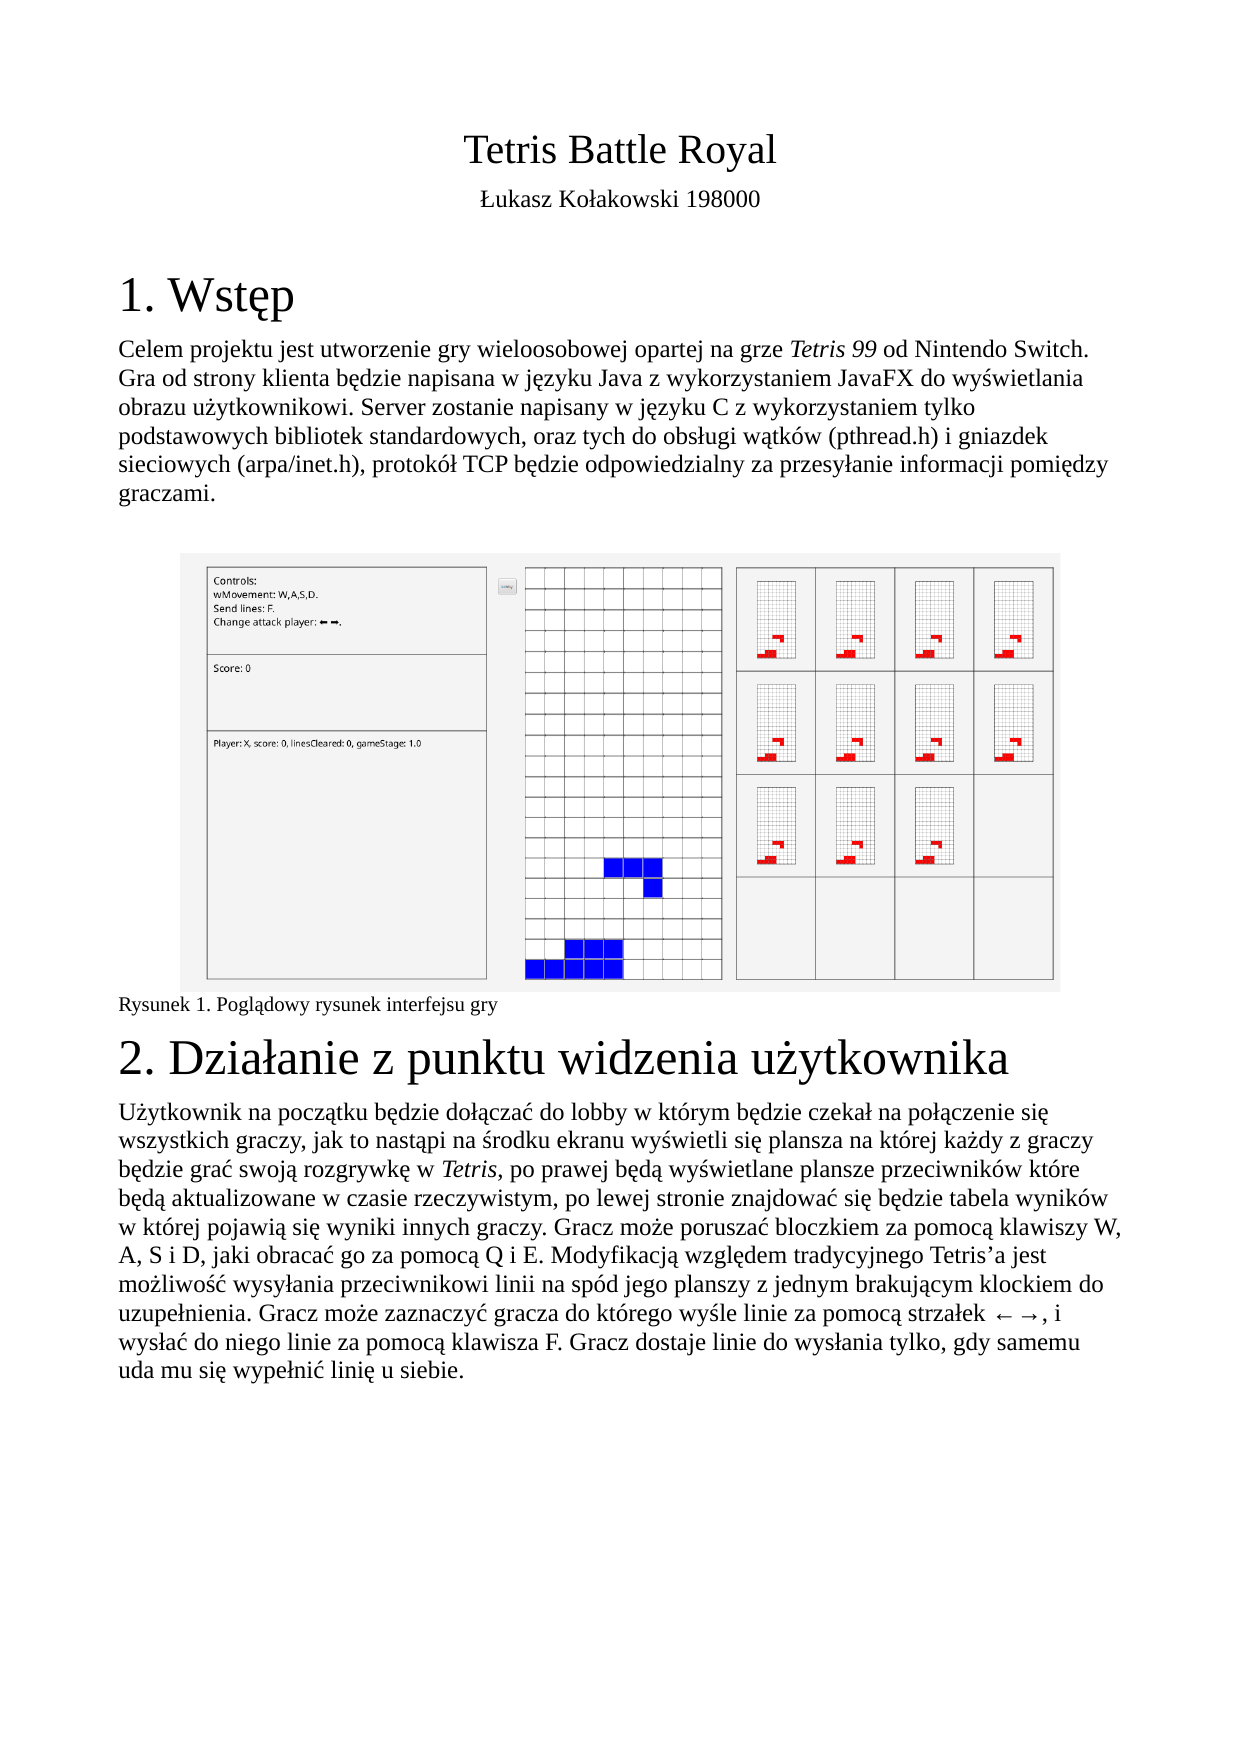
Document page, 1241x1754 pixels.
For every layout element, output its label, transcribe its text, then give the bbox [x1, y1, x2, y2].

text Celem projektu jest utworzenie gry wieloosobowej opartej na grze Tetris 99 od Nintendo Switch. Gra od strony klienta będzie napisana w języku Java z wykorzystaniem JavaFX do wyświetlania obrazu użytkownikowi. Server zostanie napisany w języku C z wykorzystaniem tylko podstawowych bibliotek standardowych, oraz tych do obsługi wątków (pthread.h) i gniazdek sieciowych (arpa/inet.h), protokół TCP będzie odpowiedzialny za przesyłanie informacji pomiędzy graczami. [118, 334, 1122, 507]
picture [180, 553, 1061, 992]
text 1. Wstęp [118, 265, 1122, 323]
text Rysunek 1. Poglądowy rysunek interfejsu gry [118, 559, 1122, 1016]
text Tetris Battle Royal [118, 124, 1122, 172]
text Użytkownik na początku będzie dołączać do lobby w którym będzie czekał na połączenie się wszystkich graczy, jak to nastąpi na środku ekranu wyświetli się plansza na której każdy z graczy będzie grać swoją rozgrywkę w Tetris, po prawej będą wyświetlane plansze przeciwników które będą aktualizowane w czasie rzeczywistym, po lewej stronie znajdować się będzie tabela wyników w której pojawią się wyniki innych graczy. Gracz może poruszać bloczkiem za pomocą klawiszy W, A, S i D, jaki obracać go za pomocą Q i E. Modyfikacją względem tradycyjnego Tetris’a jest możliwość wysyłania przeciwnikowi linii na spód jego planszy z jednym brakującym klockiem do uzupełnienia. Gracz może zaznaczyć gracza do którego wyśle linie za pomocą strzałek ←→, i wysłać do niego linie za pomocą klawisza F. Gracz dostaje linie do wysłania tylko, gdy samemu uda mu się wypełnić linię u siebie. [118, 1097, 1122, 1384]
text Łukasz Kołakowski 198000 [118, 184, 1122, 213]
text 2. Działanie z punktu widzenia użytkownika [118, 1027, 1122, 1085]
